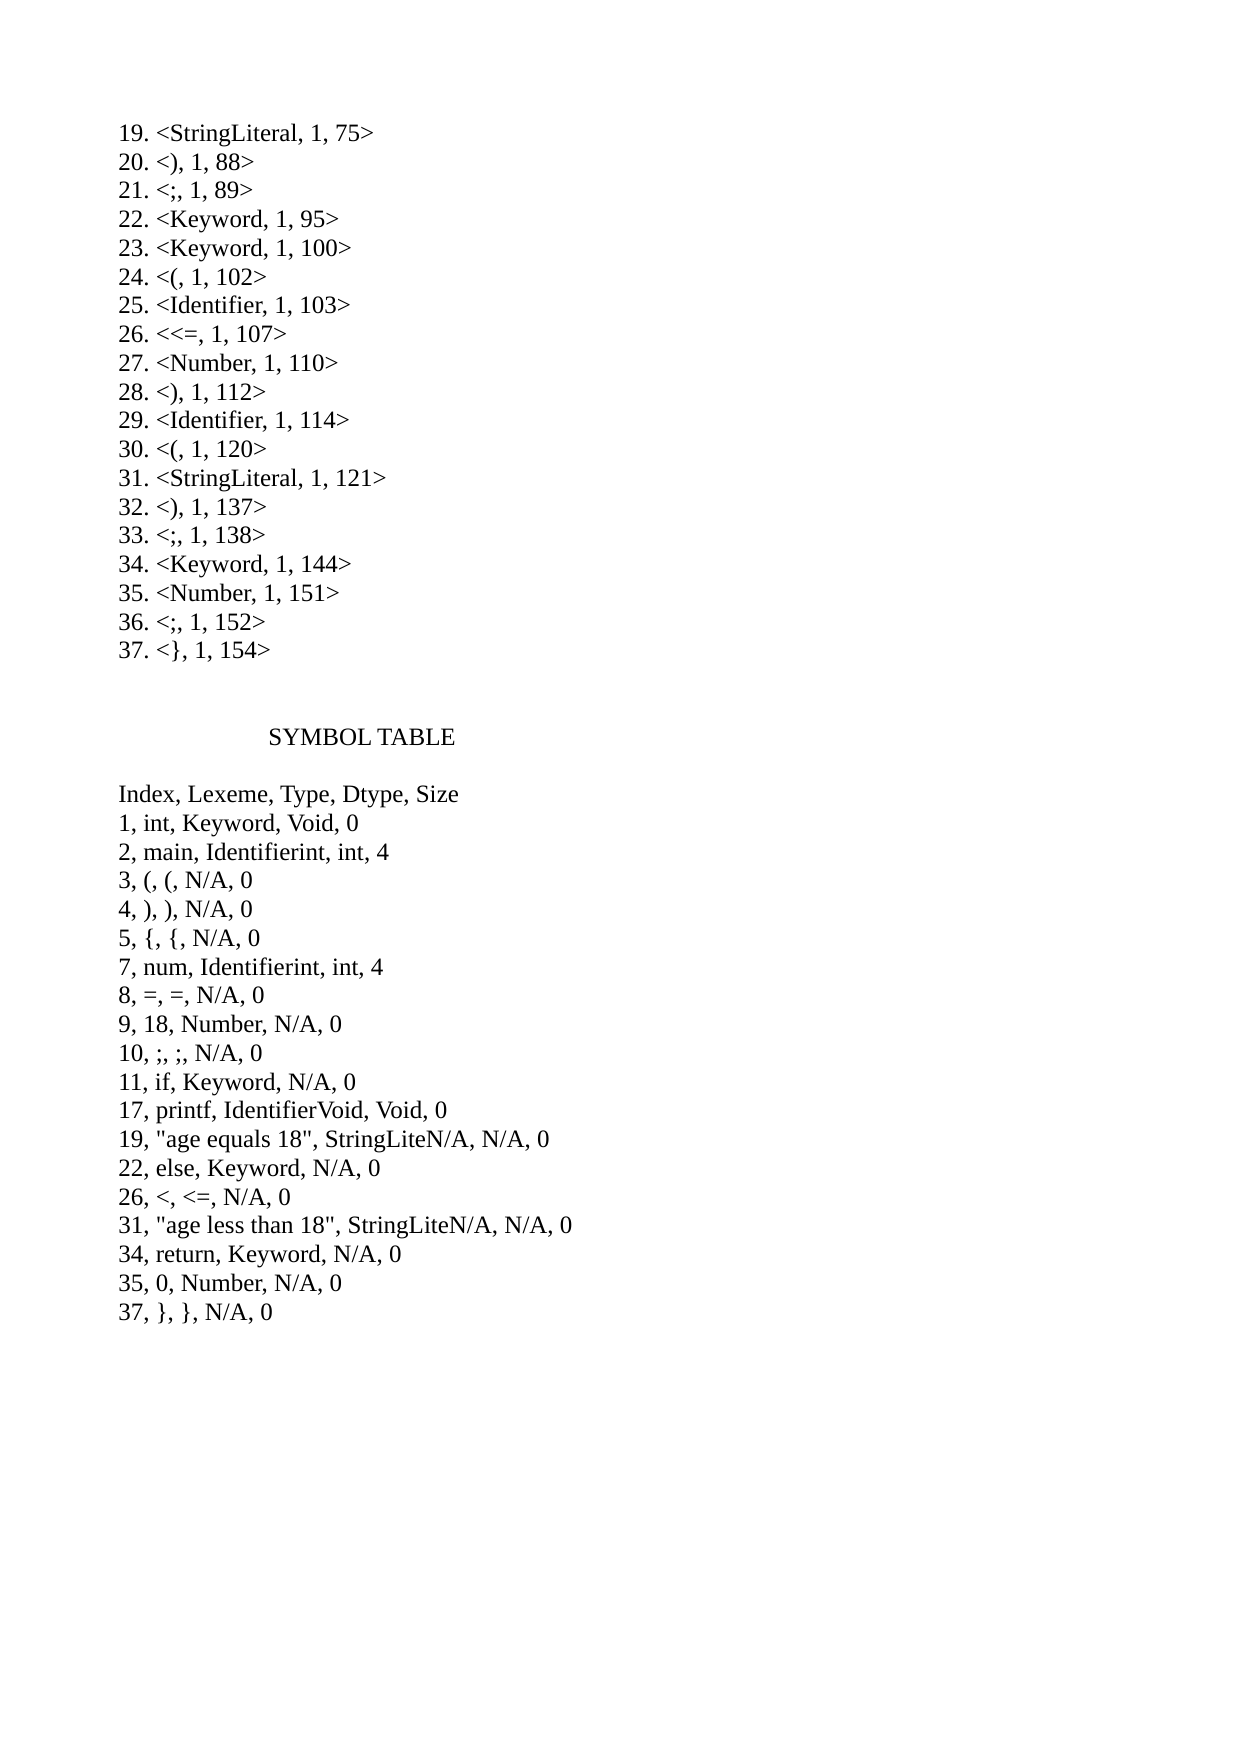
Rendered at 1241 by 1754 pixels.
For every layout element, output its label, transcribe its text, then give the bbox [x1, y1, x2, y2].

text SYMBOL TABLE [118, 722, 1122, 751]
text 28. <), 1, 112> [118, 377, 1122, 406]
text 19, "age equals 18", StringLiteN/A, N/A, 0 [118, 1124, 1122, 1153]
text 35. <Number, 1, 151> [118, 578, 1122, 607]
text 26, <, <=, N/A, 0 [118, 1182, 1122, 1211]
text 1, int, Keyword, Void, 0 [118, 808, 1122, 837]
text 10, ;, ;, N/A, 0 [118, 1038, 1122, 1067]
text Index, Lexeme, Type, Dtype, Size [118, 779, 1122, 808]
text 22. <Keyword, 1, 95> [118, 204, 1122, 233]
text 17, printf, IdentifierVoid, Void, 0 [118, 1096, 1122, 1124]
text 19. <StringLiteral, 1, 75> [118, 118, 1122, 147]
text 23. <Keyword, 1, 100> [118, 233, 1122, 262]
text 35, 0, Number, N/A, 0 [118, 1268, 1122, 1297]
text 22, else, Keyword, N/A, 0 [118, 1153, 1122, 1182]
text 3, (, (, N/A, 0 [118, 866, 1122, 894]
text 29. <Identifier, 1, 114> [118, 406, 1122, 434]
text 25. <Identifier, 1, 103> [118, 291, 1122, 319]
text 11, if, Keyword, N/A, 0 [118, 1067, 1122, 1096]
text 24. <(, 1, 102> [118, 262, 1122, 291]
text 9, 18, Number, N/A, 0 [118, 1009, 1122, 1038]
text 7, num, Identifierint, int, 4 [118, 952, 1122, 981]
text 26. <<=, 1, 107> [118, 319, 1122, 348]
text 8, =, =, N/A, 0 [118, 981, 1122, 1009]
text 37. <}, 1, 154> [118, 636, 1122, 664]
text 34. <Keyword, 1, 144> [118, 549, 1122, 578]
text 5, {, {, N/A, 0 [118, 923, 1122, 952]
text 37, }, }, N/A, 0 [118, 1297, 1122, 1326]
text 36. <;, 1, 152> [118, 607, 1122, 636]
text 31, "age less than 18", StringLiteN/A, N/A, 0 [118, 1211, 1122, 1239]
text 20. <), 1, 88> [118, 147, 1122, 176]
text 34, return, Keyword, N/A, 0 [118, 1239, 1122, 1268]
text 31. <StringLiteral, 1, 121> [118, 463, 1122, 492]
text 30. <(, 1, 120> [118, 434, 1122, 463]
text 27. <Number, 1, 110> [118, 348, 1122, 377]
text 4, ), ), N/A, 0 [118, 894, 1122, 923]
text 21. <;, 1, 89> [118, 176, 1122, 204]
text 33. <;, 1, 138> [118, 521, 1122, 549]
text 32. <), 1, 137> [118, 492, 1122, 521]
text 2, main, Identifierint, int, 4 [118, 837, 1122, 866]
